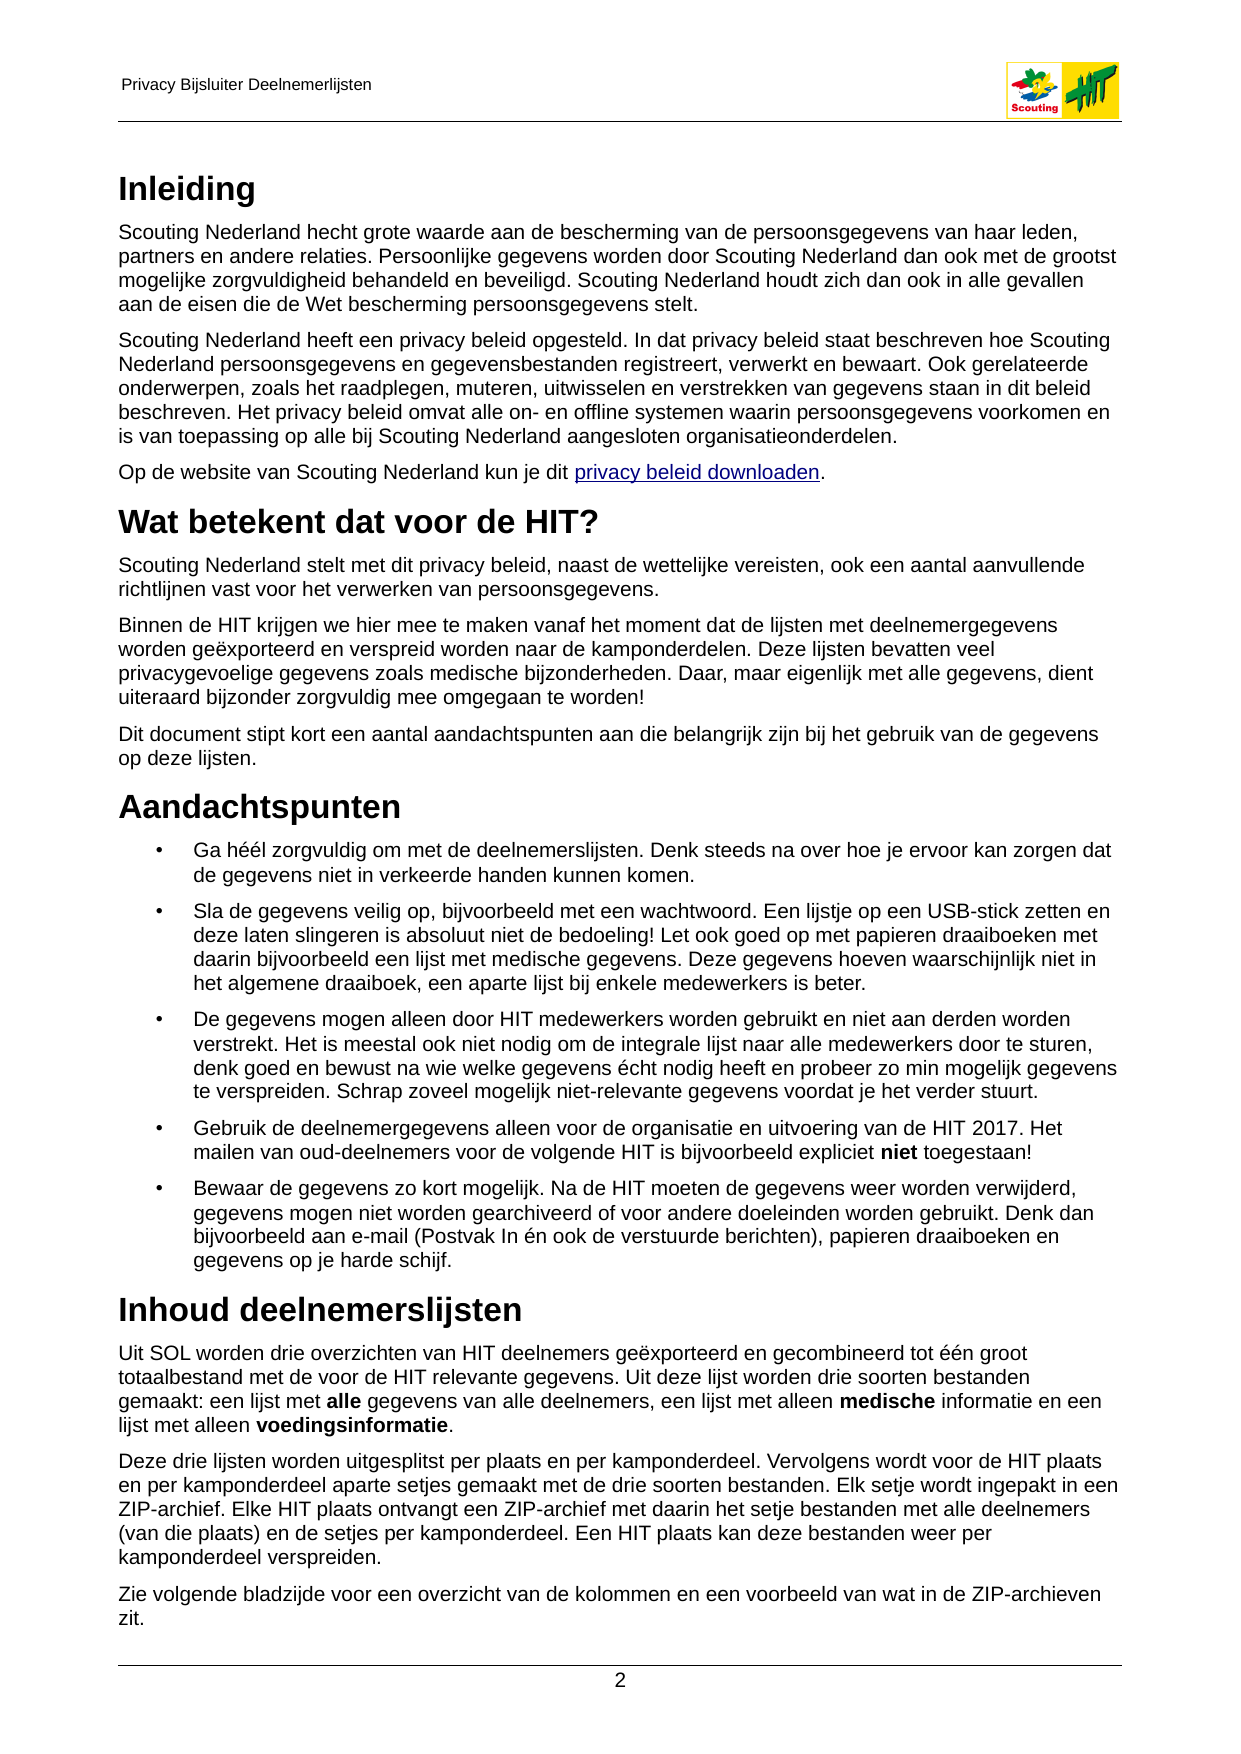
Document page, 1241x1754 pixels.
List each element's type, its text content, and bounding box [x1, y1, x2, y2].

list Gebruik de deelnemergegevens alleen voor de organisatie en uitvoering van de HIT 2017. Het mailen van oud-deelnemers voor de volgende HIT is bijvoorbeeld expliciet niet toegestaan! [156, 1116, 1122, 1164]
text Deze drie lijsten worden uitgesplitst per plaats en per kamponderdeel. Vervolgens wordt voor de HIT plaats en per kamponderdeel aparte setjes gemaakt met de drie soorten bestanden. Elk setje wordt ingepakt in een ZIP-archief. Elke HIT plaats ontvangt een ZIP-archief met daarin het setje bestanden met alle deelnemers (van die plaats) en de setjes per kamponderdeel. Een HIT plaats kan deze bestanden weer per kamponderdeel verspreiden. [118, 1449, 1122, 1569]
subtitle Wat betekent dat voor de HIT? [118, 502, 1122, 541]
text Scouting Nederland stelt met dit privacy beleid, naast de wettelijke vereisten, ook een aantal aanvullende richtlijnen vast voor het verwerken van persoonsgegevens. [118, 553, 1122, 601]
subtitle Aandachtspunten [118, 787, 1122, 826]
text Dit document stipt kort een aantal aandachtspunten aan die belangrijk zijn bij het gebruik van de gegevens op deze lijsten. [118, 722, 1122, 769]
list De gegevens mogen alleen door HIT medewerkers worden gebruikt en niet aan derden worden verstrekt. Het is meestal ook niet nodig om de integrale lijst naar alle medewerkers door te sturen, denk goed en bewust na wie welke gegevens écht nodig heeft en probeer zo min mogelijk gegevens te verspreiden. Schrap zoveel mogelijk niet-relevante gegevens voordat je het verder stuurt. [156, 1007, 1122, 1103]
text Uit SOL worden drie overzichten van HIT deelnemers geëxporteerd en gecombineerd tot één groot totaalbestand met de voor de HIT relevante gegevens. Uit deze lijst worden drie soorten bestanden gemaakt: een lijst met alle gegevens van alle deelnemers, een lijst met alleen medische informatie en een lijst met alleen voedingsinformatie. [118, 1341, 1122, 1437]
list Bewaar de gegevens zo kort mogelijk. Na de HIT moeten de gegevens weer worden verwijderd, gegevens mogen niet worden gearchiveerd of voor andere doeleinden worden gebruikt. Denk dan bijvoorbeeld aan e-mail (Postvak In én ook de verstuurde berichten), papieren draaiboeken en gegevens op je harde schijf. [156, 1176, 1122, 1272]
text Binnen de HIT krijgen we hier mee te maken vanaf het moment dat de lijsten met deelnemergegevens worden geëxporteerd en verspreid worden naar de kamponderdelen. Deze lijsten bevatten veel privacygevoelige gegevens zoals medische bijzonderheden. Daar, maar eigenlijk met alle gegevens, dient uiteraard bijzonder zorgvuldig mee omgegaan te worden! [118, 613, 1122, 709]
subtitle Inleiding [118, 168, 1122, 207]
text Op de website van Scouting Nederland kun je dit privacy beleid downloaden. [118, 460, 1122, 484]
subtitle Inhoud deelnemerslijsten [118, 1290, 1122, 1328]
text Scouting Nederland hecht grote waarde aan de bescherming van de persoonsgegevens van haar leden, partners en andere relaties. Persoonlijke gegevens worden door Scouting Nederland dan ook met de grootst mogelijke zorgvuldigheid behandeld en beveiligd. Scouting Nederland houdt zich dan ook in alle gevallen aan de eisen die de Wet bescherming persoonsgegevens stelt. [118, 219, 1122, 315]
list Sla de gegevens veilig op, bijvoorbeeld met een wachtwoord. Een lijstje op een USB-stick zetten en deze laten slingeren is absoluut niet de bedoeling! Let ook goed op met papieren draaiboeken met daarin bijvoorbeeld een lijst met medische gegevens. Deze gegevens hoeven waarschijnlijk niet in het algemene draaiboek, een aparte lijst bij enkele medewerkers is beter. [156, 899, 1122, 995]
text Scouting Nederland heeft een privacy beleid opgesteld. In dat privacy beleid staat beschreven hoe Scouting Nederland persoonsgegevens en gegevensbestanden registreert, verwerkt en bewaart. Ook gerelateerde onderwerpen, zoals het raadplegen, muteren, uitwisselen en verstrekken van gegevens staan in dit beleid beschreven. Het privacy beleid omvat alle on- en offline systemen waarin persoonsgegevens voorkomen en is van toepassing op alle bij Scouting Nederland aangesloten organisatieonderdelen. [118, 328, 1122, 448]
text Zie volgende bladzijde voor een overzicht van de kolommen en een voorbeeld van wat in de ZIP-archieven zit. [118, 1582, 1122, 1629]
picture [1006, 62, 1120, 119]
list Ga héél zorgvuldig om met de deelnemerslijsten. Denk steeds na over hoe je ervoor kan zorgen dat de gegevens niet in verkeerde handen kunnen komen. [156, 838, 1122, 886]
